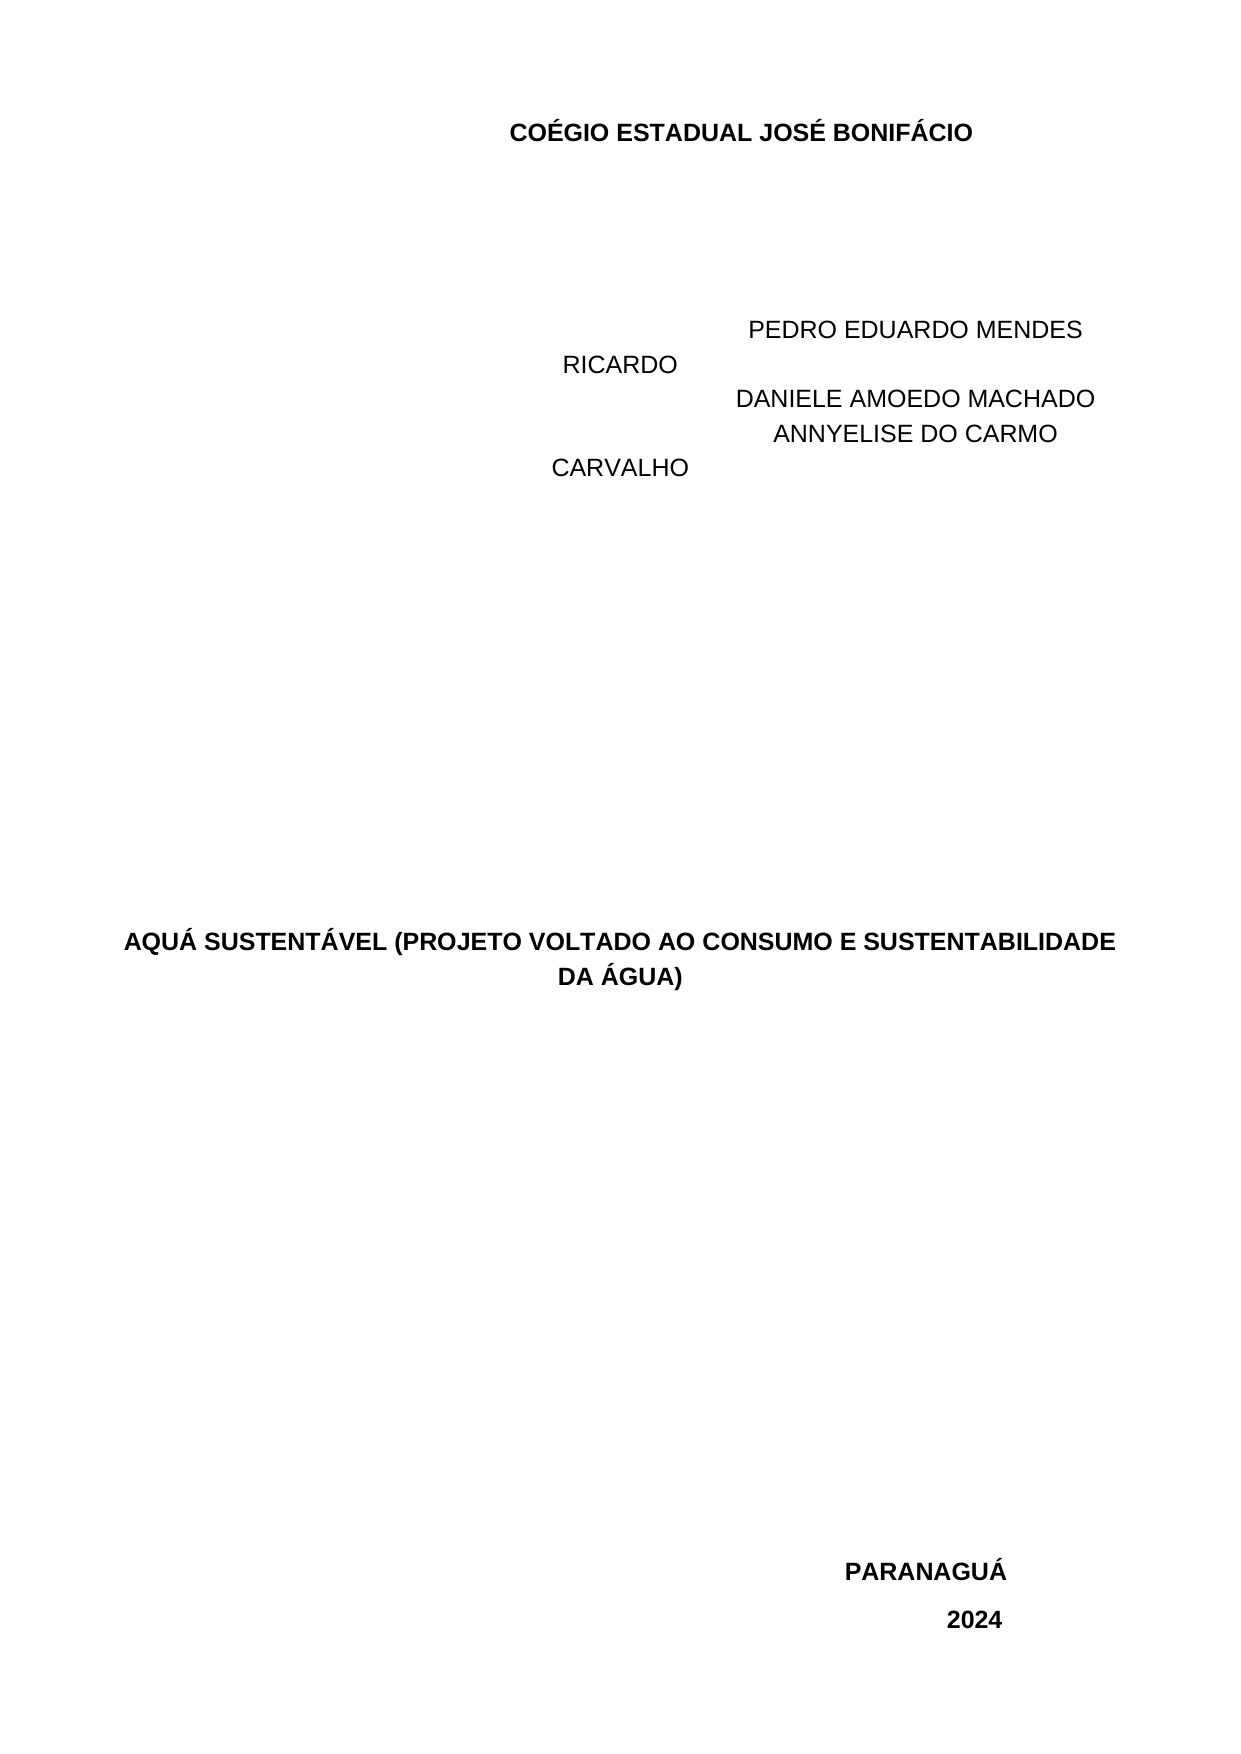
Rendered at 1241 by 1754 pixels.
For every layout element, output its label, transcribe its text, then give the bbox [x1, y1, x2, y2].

text PARANAGUÁ [118, 996, 1122, 1586]
text PEDRO EDUARDO MENDES RICARDO [118, 316, 1122, 379]
text ANNYELISE DO CARMO CARVALHO [118, 419, 1122, 482]
text COÉGIO ESTADUAL JOSÉ BONIFÁCIO [118, 118, 1122, 147]
text 2024 [118, 1605, 1122, 1634]
text DANIELE AMOEDO MACHADO [118, 384, 1122, 413]
text AQUÁ SUSTENTÁVEL (PROJETO VOLTADO AO CONSUMO E SUSTENTABILIDADE DA ÁGUA) [118, 927, 1122, 990]
